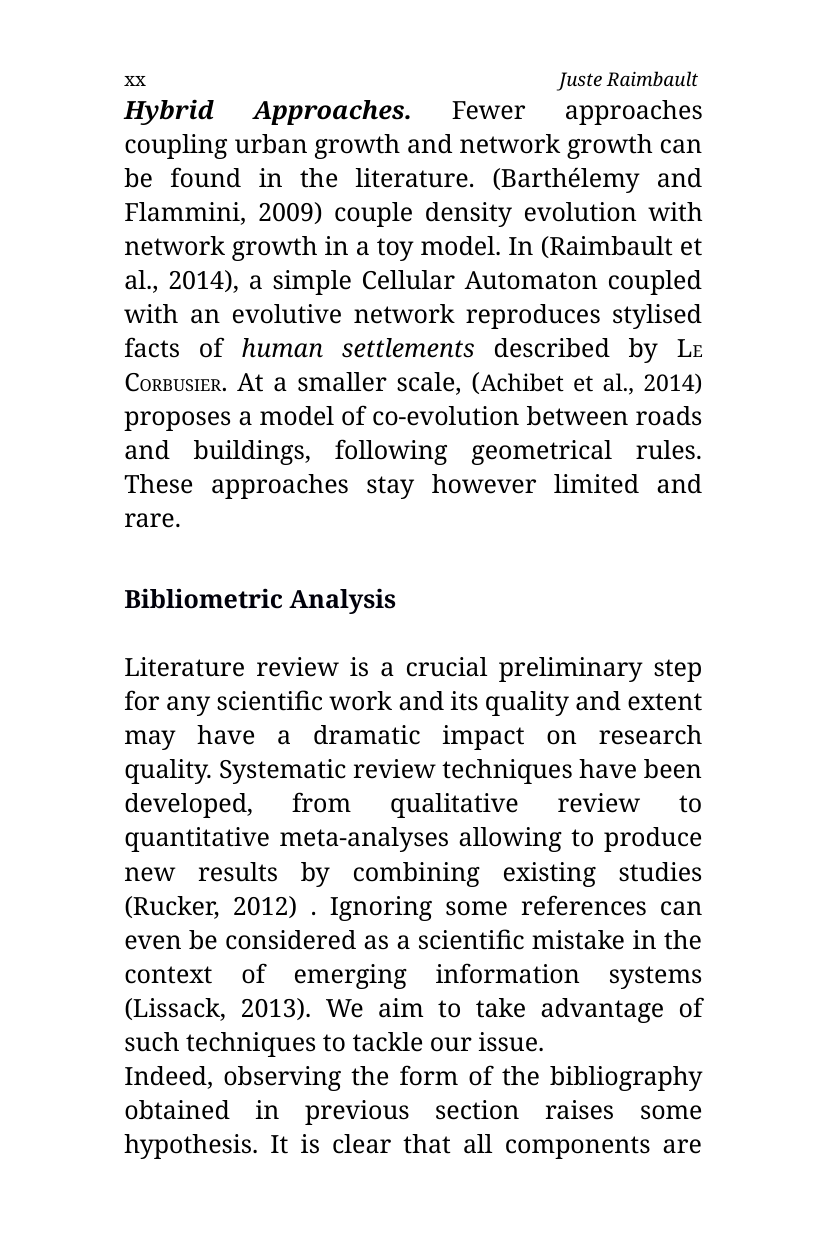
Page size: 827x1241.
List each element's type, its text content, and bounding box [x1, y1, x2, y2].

text Hybrid Approaches. Fewer approaches coupling urban growth and network growth can be found in the literature. (Barthélemy and Flammini, 2009) couple density evolution with network growth in a toy model. In (Raimbault et al., 2014), a simple Cellular Automaton coupled with an evolutive network reproduces stylised facts of human settlements described by Le Corbusier. At a smaller scale, (Achibet et al., 2014) proposes a model of co-evolution between roads and buildings, following geometrical rules. These approaches stay however limited and rare. [124, 92, 703, 535]
text Indeed, observing the form of the bibliography obtained in previous section raises some hypothesis. It is clear that all components are [124, 1058, 703, 1161]
text Literature review is a crucial preliminary step for any scientific work and its quality and extent may have a dramatic impact on research quality. Systematic review techniques have been developed, from qualitative review to quantitative meta-analyses allowing to produce new results by combining existing studies (Rucker, 2012) . Ignoring some references can even be considered as a scientific mistake in the context of emerging information systems (Lissack, 2013). We aim to take advantage of such techniques to tackle our issue. [124, 650, 703, 1058]
text Bibliometric Analysis [124, 582, 703, 616]
